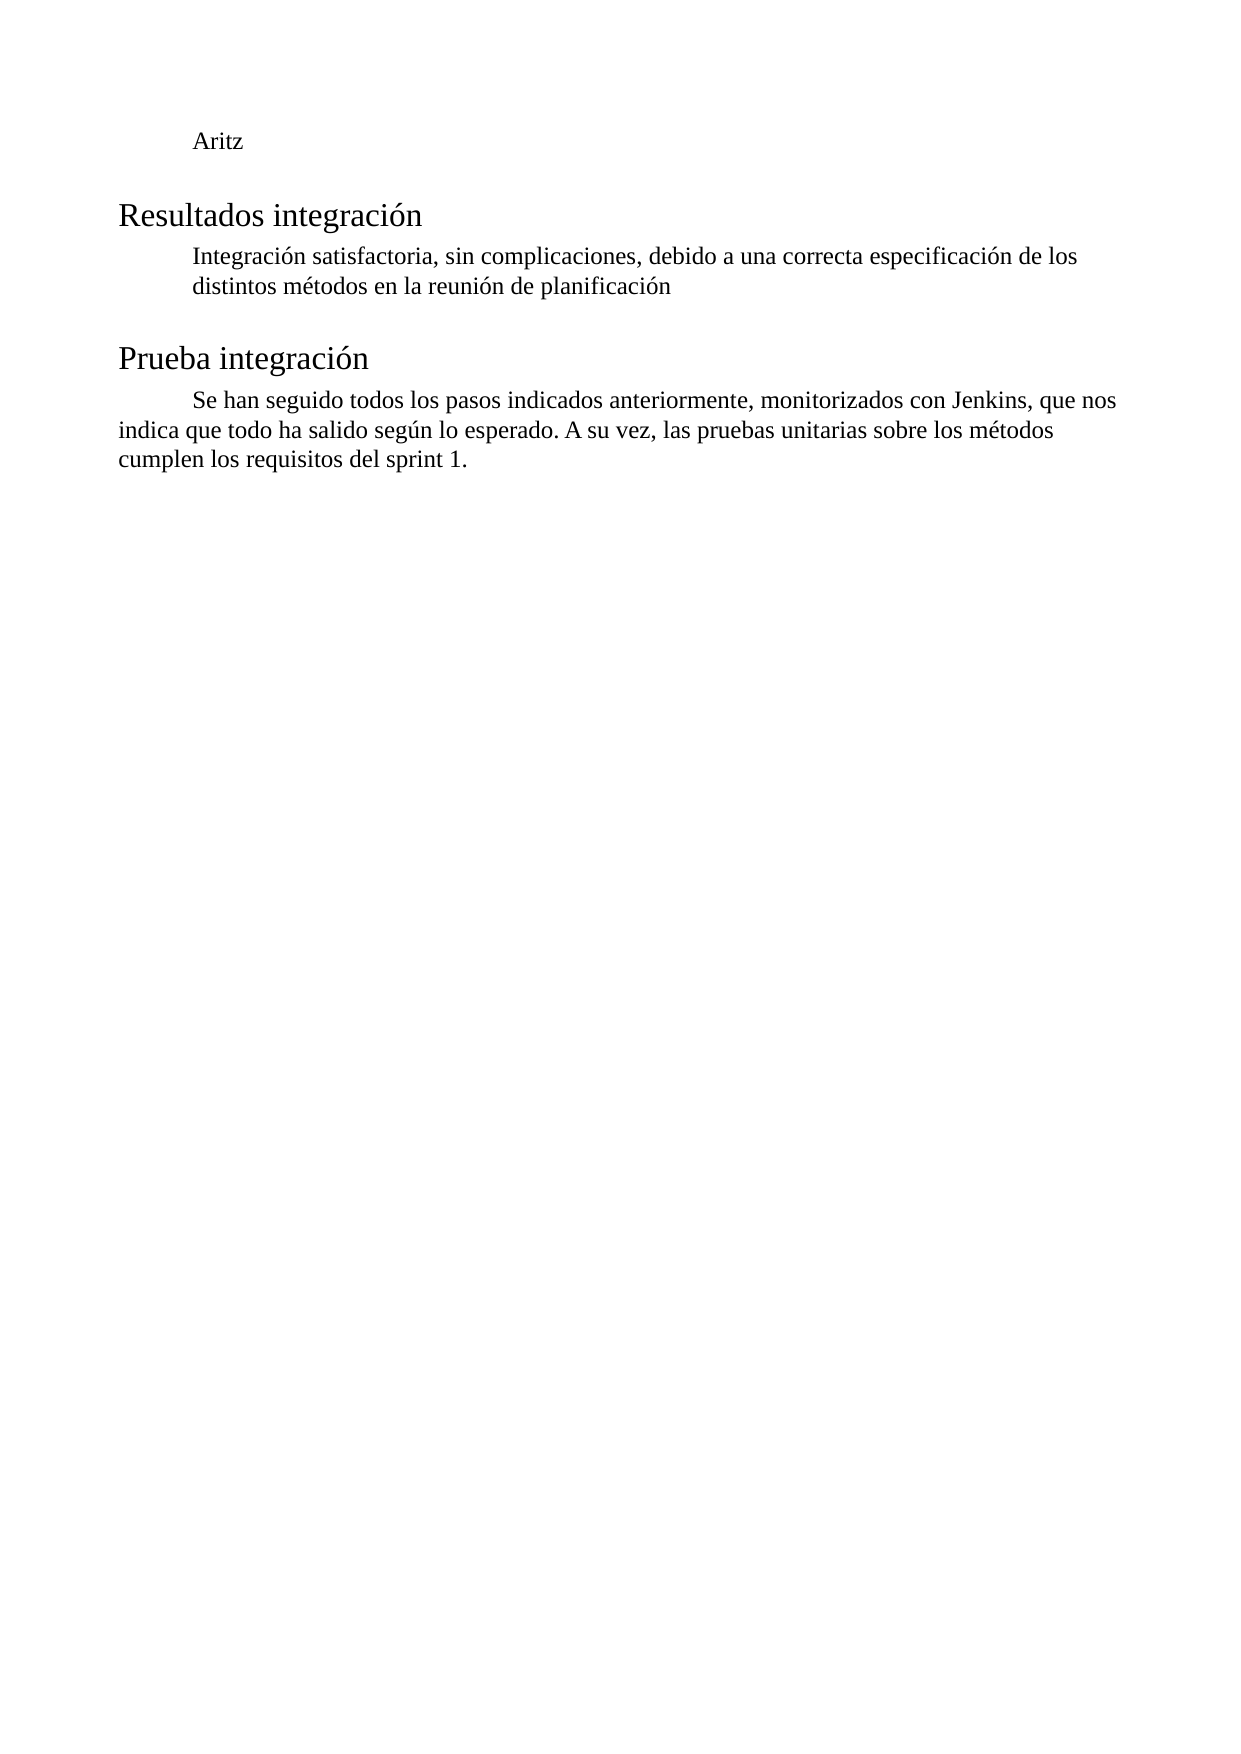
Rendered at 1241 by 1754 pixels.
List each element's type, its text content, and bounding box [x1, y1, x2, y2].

text Resultados integración [118, 195, 1122, 233]
text Prueba integración [118, 338, 1122, 377]
text Aritz [118, 118, 1122, 156]
text Integración satisfactoria, sin complicaciones, debido a una correcta especificación de los distintos métodos en la reunión de planificación [118, 233, 1122, 300]
text Se han seguido todos los pasos indicados anteriormente, monitorizados con Jenkins, que nos indica que todo ha salido según lo esperado. A su vez, las pruebas unitarias sobre los métodos cumplen los requisitos del sprint 1. [118, 377, 1122, 473]
